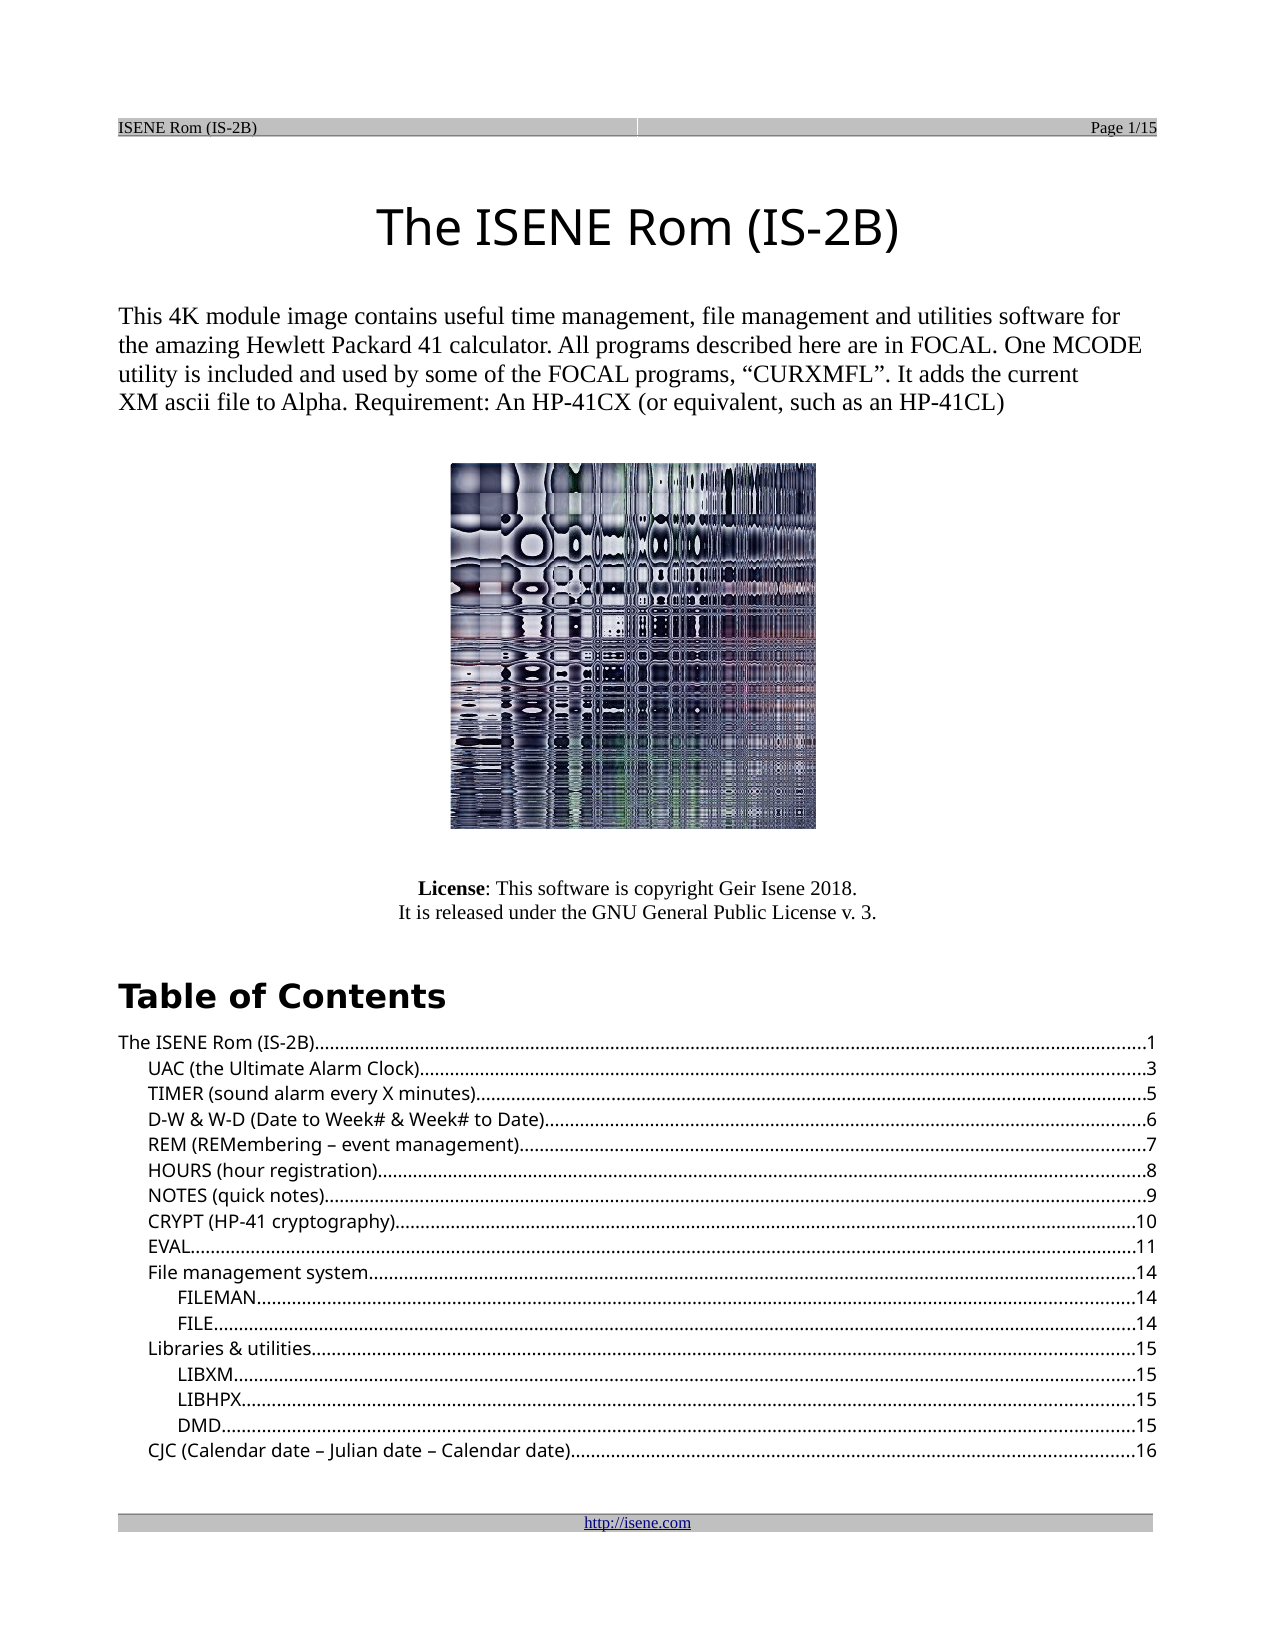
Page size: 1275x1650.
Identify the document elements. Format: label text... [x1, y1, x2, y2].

text Libraries & utilities 15 [148, 1336, 1157, 1361]
text REM (REMembering – event management) 7 [148, 1131, 1157, 1157]
text File management system 14 [148, 1259, 1157, 1284]
text HOURS (hour registration) 8 [148, 1157, 1157, 1182]
picture [450, 463, 816, 829]
text TIMER (sound alarm every X minutes) 5 [148, 1080, 1157, 1106]
text FILEMAN 14 [177, 1284, 1157, 1310]
text CRYPT (HP-41 cryptography) 10 [148, 1208, 1157, 1233]
text The ISENE Rom (IS-2B) 1 [118, 1029, 1157, 1055]
text DMD 15 [177, 1412, 1157, 1438]
text EVAL 11 [148, 1233, 1157, 1259]
text LIBHPX 15 [177, 1387, 1157, 1412]
text License: This software is copyright Geir Isene 2018. It is released under the GNU General Public License v. 3. [118, 819, 1157, 924]
text LIBXM 15 [177, 1361, 1157, 1387]
subtitle The ISENE Rom (IS-2B) [118, 192, 1157, 260]
text This 4K module image contains useful time management, file management and utilities software for the amazing Hewlett Packard 41 calculator. All programs described here are in FOCAL. One MCODE utility is included and used by some of the FOCAL programs, “CURXMFL”. It adds the current XM ascii file to Alpha. Requirement: An HP-41CX (or equivalent, such as an HP-41CL) [118, 301, 1157, 445]
text NOTES (quick notes) 9 [148, 1182, 1157, 1208]
text UAC (the Ultimate Alarm Clock) 3 [148, 1055, 1157, 1080]
text FILE 14 [177, 1310, 1157, 1336]
subtitle Table of Contents [118, 978, 1157, 1017]
text D-W & W-D (Date to Week# & Week# to Date) 6 [148, 1106, 1157, 1131]
text CJC (Calendar date – Julian date – Calendar date) 16 [148, 1438, 1157, 1463]
